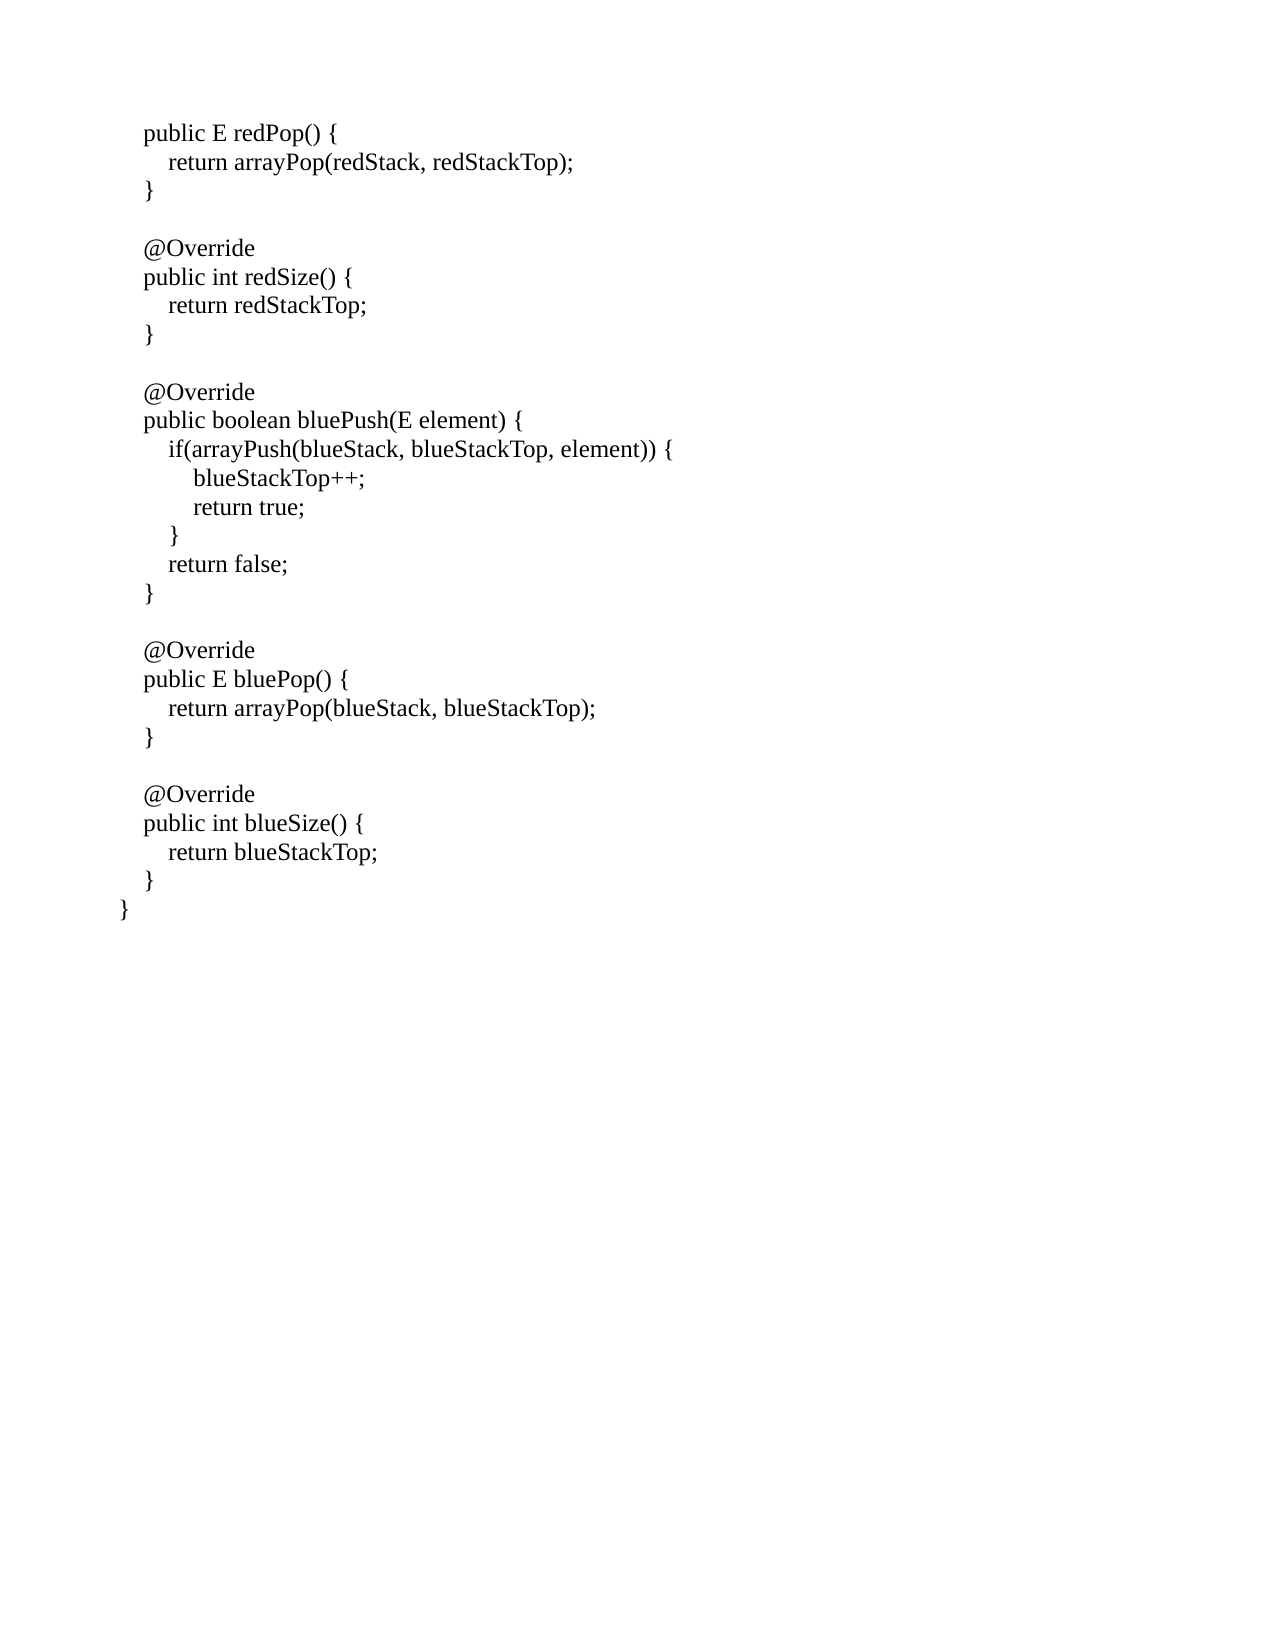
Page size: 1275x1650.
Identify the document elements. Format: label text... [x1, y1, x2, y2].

text public E redPop() { [118, 118, 1157, 147]
text return arrayPop(redStack, redStackTop); [118, 147, 1157, 176]
text } [118, 894, 1157, 923]
text @Override [118, 636, 1157, 664]
text } [118, 866, 1157, 894]
text public boolean bluePush(E element) { [118, 406, 1157, 434]
text } [118, 319, 1157, 348]
text return redStackTop; [118, 291, 1157, 319]
text @Override [118, 779, 1157, 808]
text } [118, 722, 1157, 751]
text return false; [118, 549, 1157, 578]
text @Override [118, 377, 1157, 406]
text @Override [118, 233, 1157, 262]
text public int redSize() { [118, 262, 1157, 291]
text public int blueSize() { [118, 808, 1157, 837]
text return true; [118, 492, 1157, 521]
text return blueStackTop; [118, 837, 1157, 866]
text } [118, 176, 1157, 204]
text } [118, 521, 1157, 549]
text return arrayPop(blueStack, blueStackTop); [118, 693, 1157, 722]
text } [118, 578, 1157, 607]
text blueStackTop++; [118, 463, 1157, 492]
text public E bluePop() { [118, 664, 1157, 693]
text if(arrayPush(blueStack, blueStackTop, element)) { [118, 434, 1157, 463]
